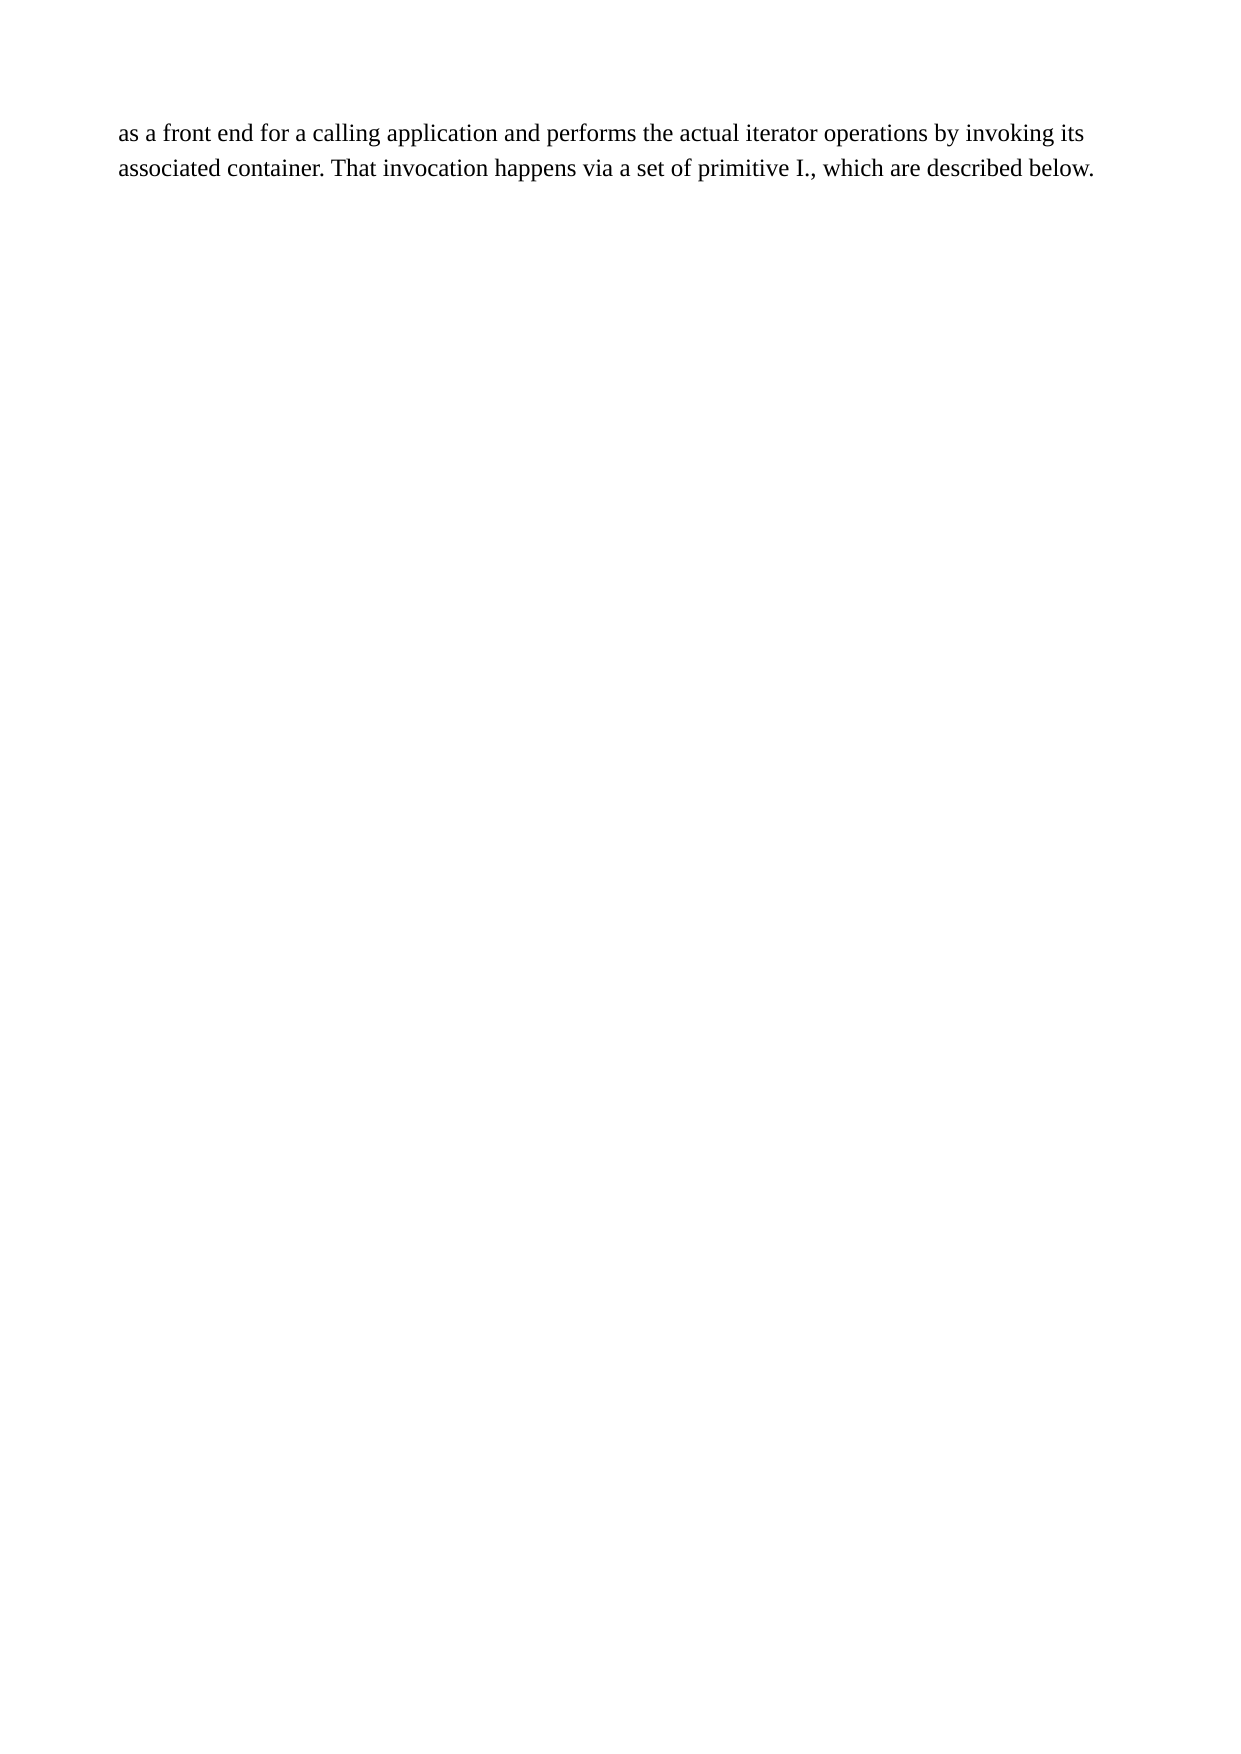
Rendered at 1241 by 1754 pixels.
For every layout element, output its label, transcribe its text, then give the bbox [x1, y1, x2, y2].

text as a front end for a calling application and performs the actual iterator operations by invoking its associated container. That invocation happens via a set of primitive I., which are described below. [118, 118, 1122, 181]
